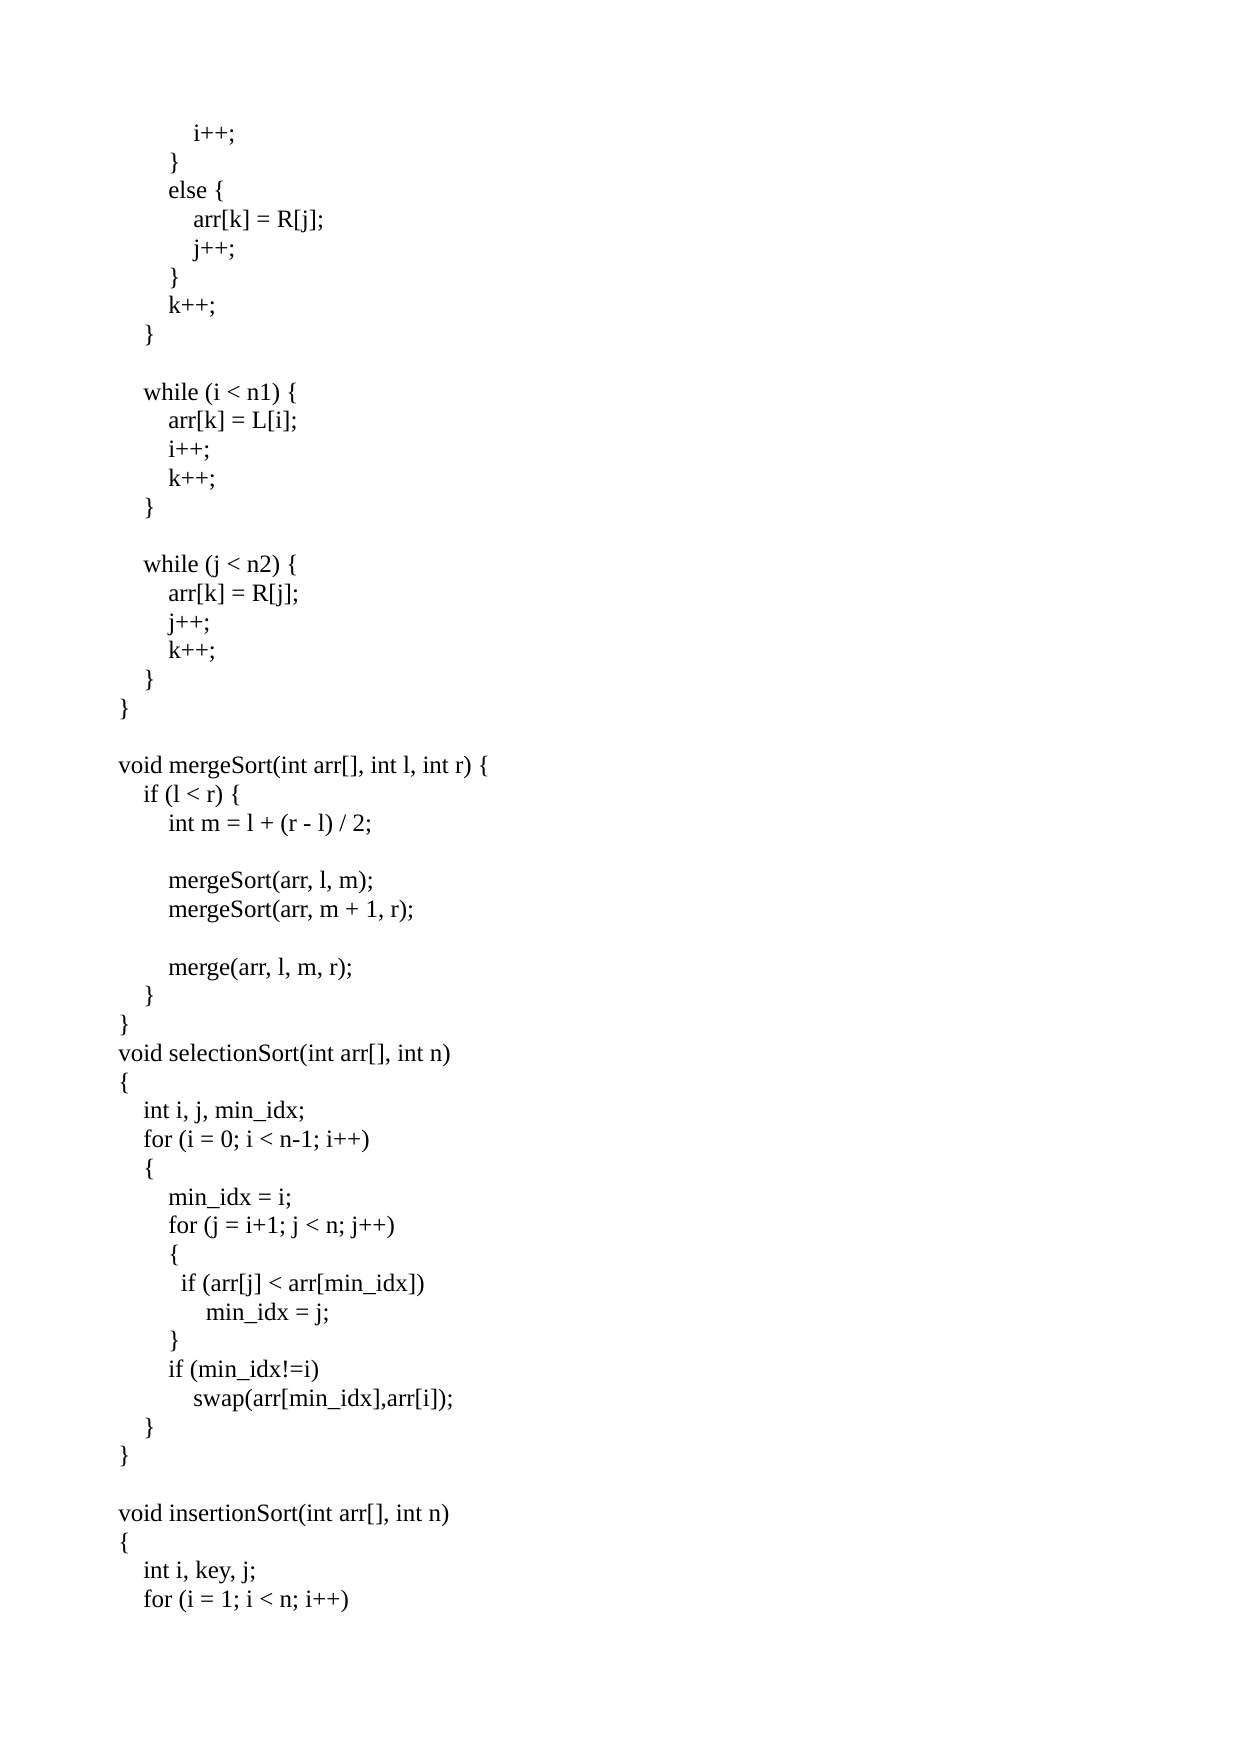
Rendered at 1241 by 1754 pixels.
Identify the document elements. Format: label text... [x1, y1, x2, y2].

text mergeSort(arr, m + 1, r); [118, 894, 1122, 923]
text arr[k] = L[i]; [118, 406, 1122, 434]
text } [118, 262, 1122, 291]
text j++; [118, 607, 1122, 636]
text void selectionSort(int arr[], int n) [118, 1038, 1122, 1067]
text } [118, 1412, 1122, 1441]
text if (arr[j] < arr[min_idx]) [118, 1268, 1122, 1297]
text if (l < r) { [118, 779, 1122, 808]
text swap(arr[min_idx],arr[i]); [118, 1383, 1122, 1412]
text } [118, 319, 1122, 348]
text { [118, 1527, 1122, 1556]
text } [118, 981, 1122, 1009]
text if (min_idx!=i) [118, 1354, 1122, 1383]
text } [118, 1009, 1122, 1038]
text for (i = 1; i < n; i++) [118, 1584, 1122, 1613]
text } [118, 693, 1122, 722]
text min_idx = i; [118, 1182, 1122, 1211]
text arr[k] = R[j]; [118, 578, 1122, 607]
text } [118, 664, 1122, 693]
text else { [118, 176, 1122, 204]
text { [118, 1153, 1122, 1182]
text int m = l + (r - l) / 2; [118, 808, 1122, 837]
text } [118, 1441, 1122, 1469]
text i++; [118, 118, 1122, 147]
text } [118, 147, 1122, 176]
text merge(arr, l, m, r); [118, 952, 1122, 981]
text k++; [118, 636, 1122, 664]
text } [118, 1326, 1122, 1354]
text void mergeSort(int arr[], int l, int r) { [118, 751, 1122, 779]
text min_idx = j; [118, 1297, 1122, 1326]
text j++; [118, 233, 1122, 262]
text k++; [118, 463, 1122, 492]
text i++; [118, 434, 1122, 463]
text for (j = i+1; j < n; j++) [118, 1211, 1122, 1239]
text int i, key, j; [118, 1556, 1122, 1584]
text while (i < n1) { [118, 377, 1122, 406]
text arr[k] = R[j]; [118, 204, 1122, 233]
text mergeSort(arr, l, m); [118, 866, 1122, 894]
text for (i = 0; i < n-1; i++) [118, 1124, 1122, 1153]
text void insertionSort(int arr[], int n) [118, 1498, 1122, 1527]
text { [118, 1067, 1122, 1096]
text } [118, 492, 1122, 521]
text while (j < n2) { [118, 549, 1122, 578]
text { [118, 1239, 1122, 1268]
text k++; [118, 291, 1122, 319]
text int i, j, min_idx; [118, 1096, 1122, 1124]
